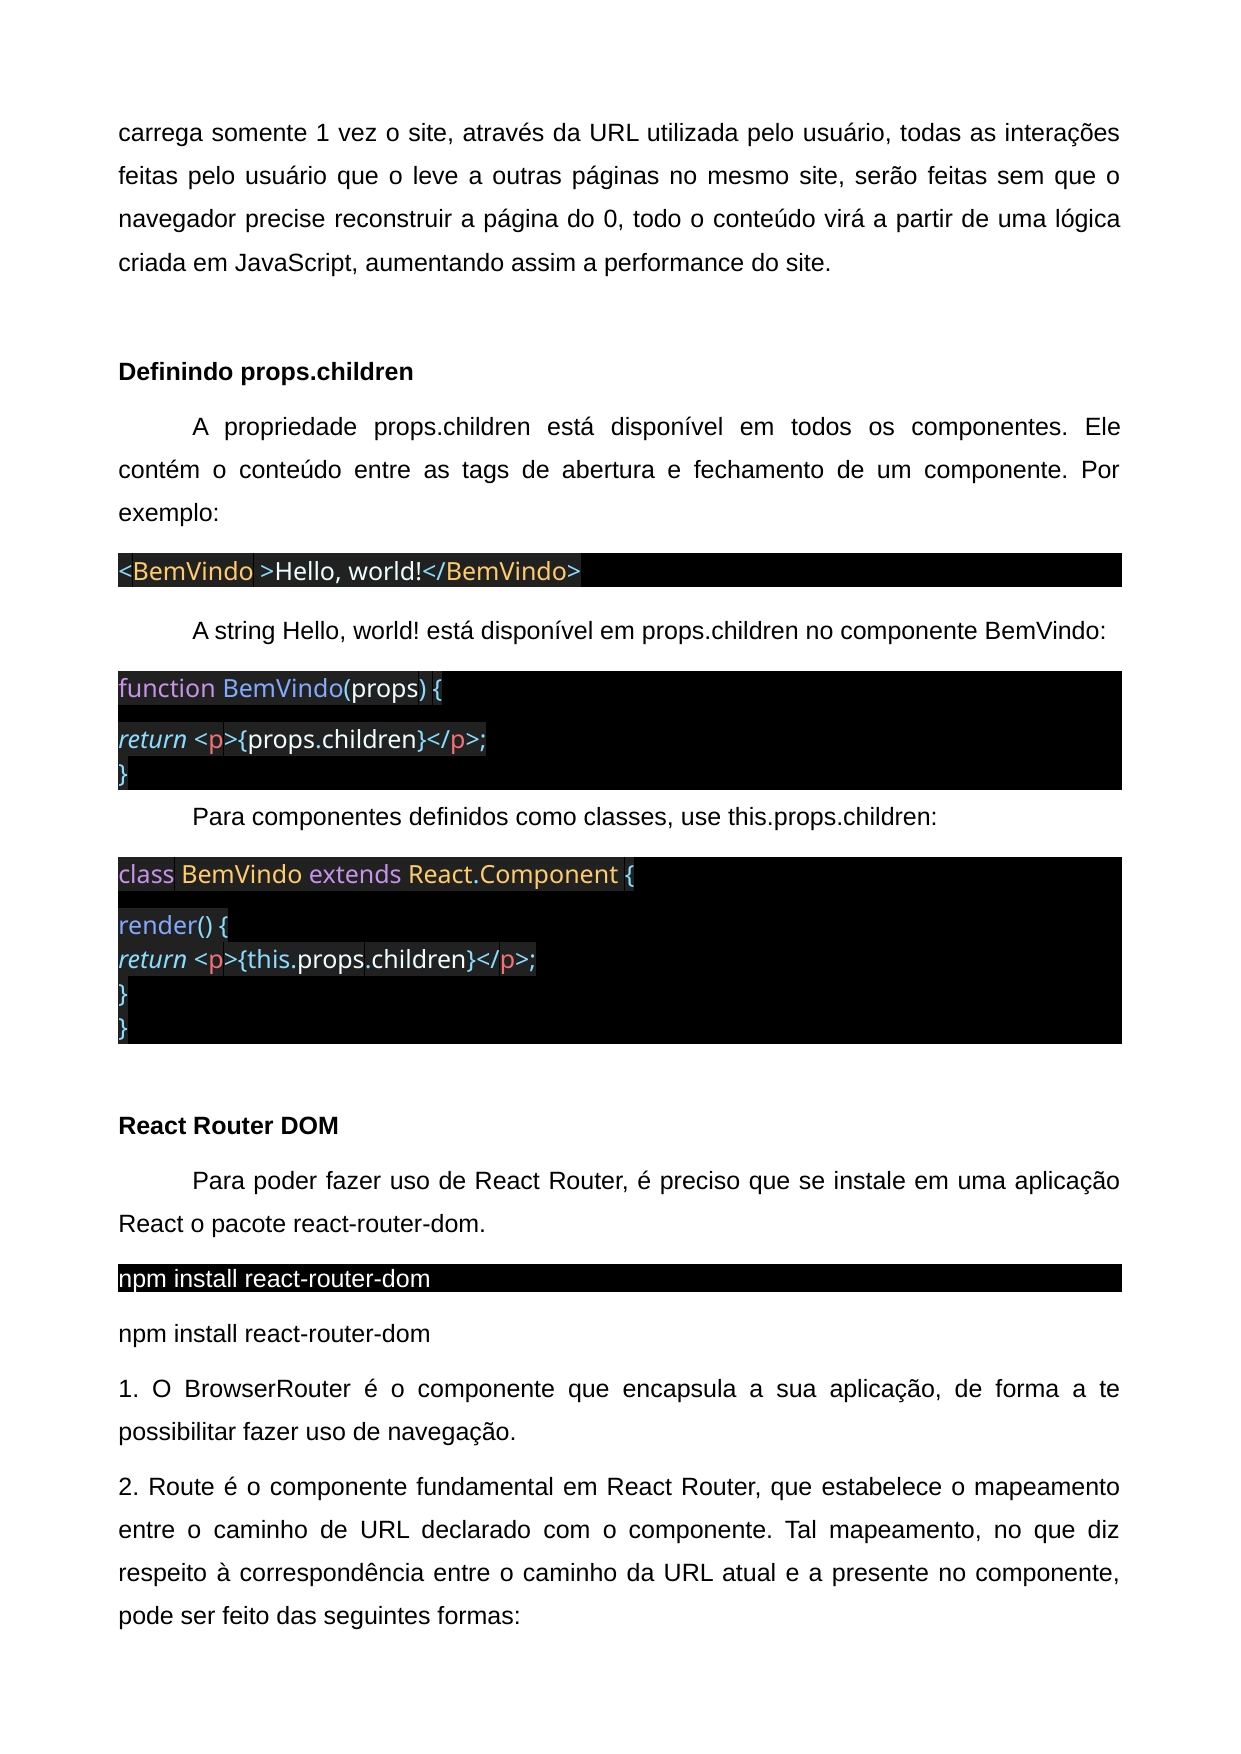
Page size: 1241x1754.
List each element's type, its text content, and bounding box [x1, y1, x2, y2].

text render() { [118, 908, 1122, 942]
text npm install react-router-dom [118, 1264, 1122, 1292]
text return <p>{props.children}</p>; [118, 722, 1122, 756]
text } [118, 976, 1122, 1010]
text } [118, 756, 1122, 790]
text Definindo props.children [118, 357, 1122, 386]
text function BemVindo(props) { [118, 671, 1122, 705]
text Para poder fazer uso de React Router, é preciso que se instale em uma aplicação React o pacote react-router-dom. [118, 1166, 1122, 1238]
text npm install react-router-dom [118, 1319, 1122, 1347]
text A string Hello, world! está disponível em props.children no componente BemVindo: [118, 616, 1122, 645]
text A propriedade props.children está disponível em todos os componentes. Ele contém o conteúdo entre as tags de abertura e fechamento de um componente. Por exemplo: [118, 412, 1122, 527]
text return <p>{this.props.children}</p>; [118, 942, 1122, 976]
text carrega somente 1 vez o site, através da URL utilizada pelo usuário, todas as interações feitas pelo usuário que o leve a outras páginas no mesmo site, serão feitas sem que o navegador precise reconstruir a página do 0, todo o conteúdo virá a partir de uma lógica criada em JavaScript, aumentando assim a performance do site. [118, 118, 1122, 276]
text class BemVindo extends React.Component { [118, 857, 1122, 891]
text 2. Route é o componente fundamental em React Router, que estabelece o mapeamento entre o caminho de URL declarado com o componente. Tal mapeamento, no que diz respeito à correspondência entre o caminho da URL atual e a presente no componente, pode ser feito das seguintes formas: [118, 1472, 1122, 1630]
text } [118, 1010, 1122, 1044]
text Para componentes definidos como classes, use this.props.children: [118, 802, 1122, 831]
text <BemVindo >Hello, world!</BemVindo> [118, 553, 1122, 587]
text 1. O BrowserRouter é o componente que encapsula a sua aplicação, de forma a te possibilitar fazer uso de navegação. [118, 1373, 1122, 1445]
text React Router DOM [118, 1111, 1122, 1139]
